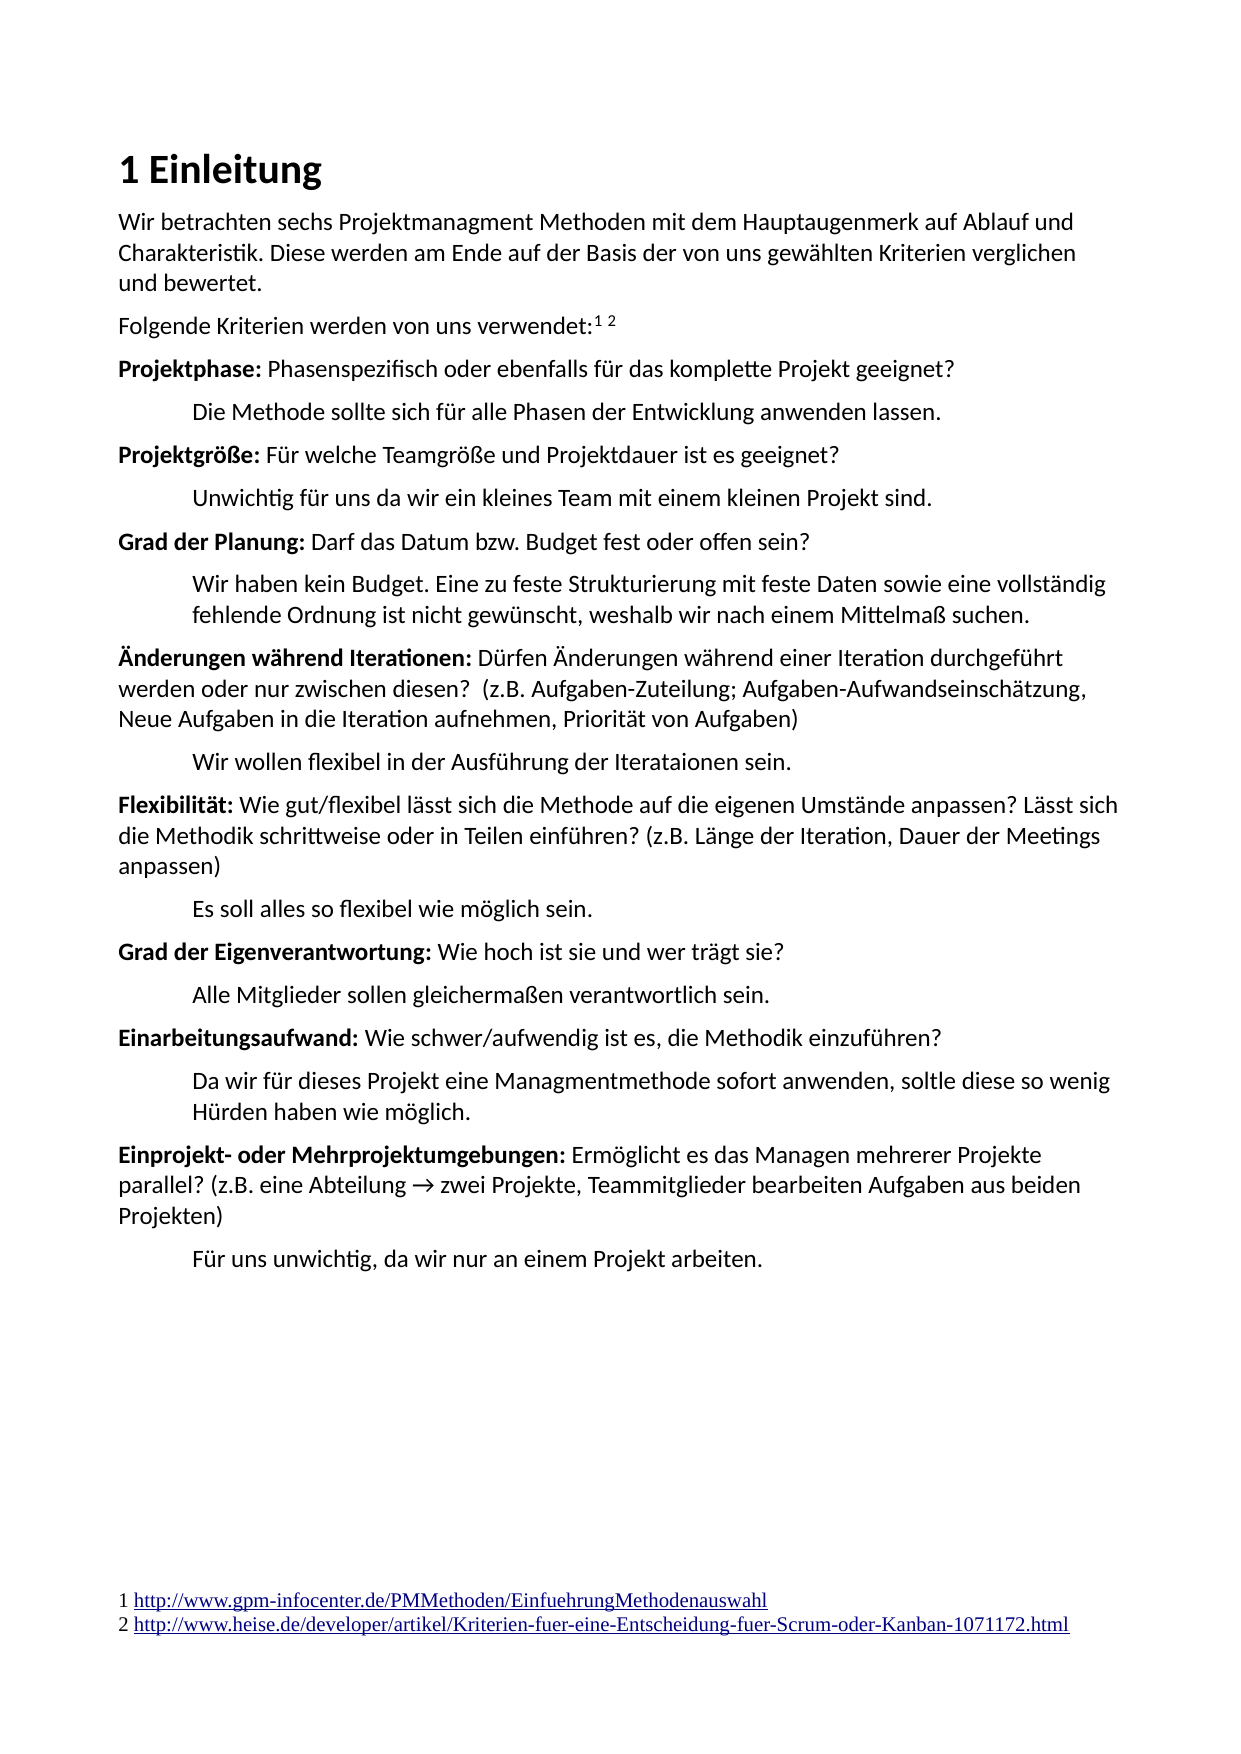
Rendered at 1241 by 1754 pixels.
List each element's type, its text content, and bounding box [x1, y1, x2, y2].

subtitle 1 Einleitung [118, 143, 1122, 194]
text Es soll alles so flexibel wie möglich sein. [118, 893, 1122, 924]
text Alle Mitglieder sollen gleichermaßen verantwortlich sein. [118, 979, 1122, 1010]
text Die Methode sollte sich für alle Phasen der Entwicklung anwenden lassen. [118, 397, 1122, 427]
text Wir haben kein Budget. Eine zu feste Strukturierung mit feste Daten sowie eine vollständig fehlende Ordnung ist nicht gewünscht, weshalb wir nach einem Mittelmaß suchen. [118, 569, 1122, 630]
text Folgende Kriterien werden von uns verwendet: [118, 311, 1122, 341]
text Für uns unwichtig, da wir nur an einem Projekt arbeiten. [118, 1243, 1122, 1273]
text Grad der Eigenverantwortung: Wie hoch ist sie und wer trägt sie? [118, 936, 1122, 967]
text Projektgröße: Für welche Teamgröße und Projektdauer ist es geeignet? [118, 439, 1122, 470]
text Da wir für dieses Projekt eine Managmentmethode sofort anwenden, soltle diese so wenig Hürden haben wie möglich. [118, 1065, 1122, 1126]
text Änderungen während Iterationen: Dürfen Änderungen während einer Iteration durchgeführt werden oder nur zwischen diesen? (z.B. Aufgaben-Zuteilung; Aufgaben-Aufwandseinschätzung, Neue Aufgaben in die Iteration aufnehmen, Priorität von Aufgaben) [118, 642, 1122, 734]
text Flexibilität: Wie gut/flexibel lässt sich die Methode auf die eigenen Umstände anpassen? Lässt sich die Methodik schrittweise oder in Teilen einführen? (z.B. Länge der Iteration, Dauer der Meetings anpassen) [118, 789, 1122, 881]
text http://www.gpm-infocenter.de/PMMethoden/EinfuehrungMethodenauswahl [118, 1588, 1122, 1612]
text Grad der Planung: Darf das Datum bzw. Budget fest oder offen sein? [118, 526, 1122, 556]
text Wir wollen flexibel in der Ausführung der Iterataionen sein. [118, 746, 1122, 777]
text Wir betrachten sechs Projektmanagment Methoden mit dem Hauptaugenmerk auf Ablauf und Charakteristik. Diese werden am Ende auf der Basis der von uns gewählten Kriterien verglichen und bewertet. [118, 206, 1122, 298]
text http://www.heise.de/developer/artikel/Kriterien-fuer-eine-Entscheidung-fuer-Scrum-oder-Kanban-1071172.html [118, 1612, 1122, 1636]
text Projektphase: Phasenspezifisch oder ebenfalls für das komplette Projekt geeignet? [118, 353, 1122, 384]
text Unwichtig für uns da wir ein kleines Team mit einem kleinen Projekt sind. [118, 483, 1122, 513]
text Einprojekt- oder Mehrprojektumgebungen: Ermöglicht es das Managen mehrerer Projekte parallel? (z.B. eine Abteilung → zwei Projekte, Teammitglieder bearbeiten Aufgaben aus beiden Projekten) [118, 1139, 1122, 1231]
text Einarbeitungsaufwand: Wie schwer/aufwendig ist es, die Methodik einzuführen? [118, 1022, 1122, 1053]
